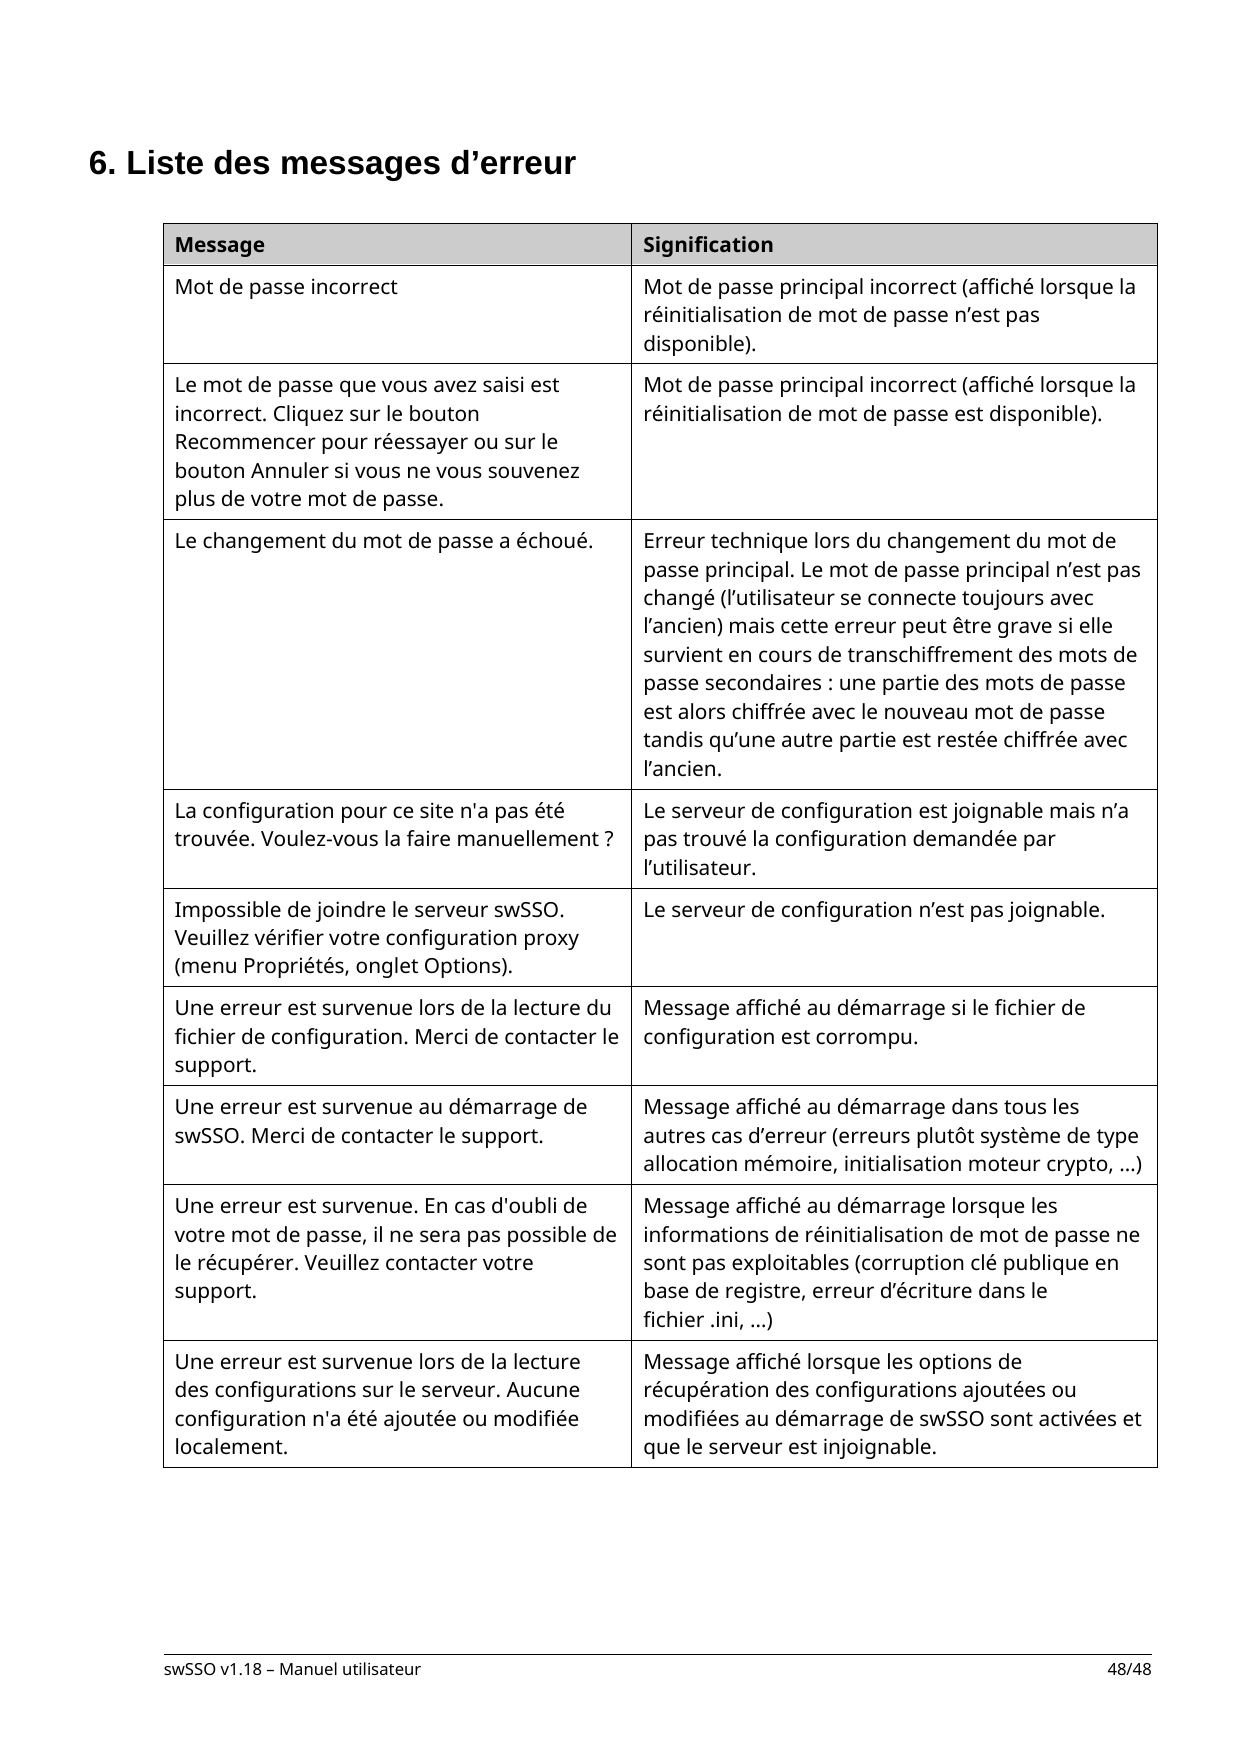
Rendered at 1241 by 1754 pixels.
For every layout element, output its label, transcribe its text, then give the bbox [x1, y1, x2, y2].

table_cell Mot de passe principal incorrect (affiché lorsque la réinitialisation de mot de passe n’est pas disponible). [632, 266, 1157, 363]
table_cell Le serveur de configuration n’est pas joignable. [632, 889, 1157, 986]
table_cell Message affiché au démarrage dans tous les autres cas d’erreur (erreurs plutôt système de type allocation mémoire, initialisation moteur crypto, …) [632, 1086, 1157, 1184]
table_cell Le mot de passe que vous avez saisi est incorrect. Cliquez sur le bouton Recommencer pour réessayer ou sur le bouton Annuler si vous ne vous souvenez plus de votre mot de passe. [164, 364, 631, 519]
table_cell Une erreur est survenue au démarrage de swSSO. Merci de contacter le support. [164, 1086, 631, 1184]
table_cell Le serveur de configuration est joignable mais n’a pas trouvé la configuration demandée par l’utilisateur. [632, 790, 1157, 887]
table_header Message [164, 224, 631, 264]
table_cell Erreur technique lors du changement du mot de passe principal. Le mot de passe principal n’est pas changé (l’utilisateur se connecte toujours avec l’ancien) mais cette erreur peut être grave si elle survient en cours de transchiffrement des mots de passe secondaires : une partie des mots de passe est alors chiffrée avec le nouveau mot de passe tandis qu’une autre partie est restée chiffrée avec l’ancien. [632, 520, 1157, 788]
table_cell Une erreur est survenue lors de la lecture du fichier de configuration. Merci de contacter le support. [164, 987, 631, 1085]
table_cell Impossible de joindre le serveur swSSO. Veuillez vérifier votre configuration proxy (menu Propriétés, onglet Options). [164, 889, 631, 986]
table_header Signification [632, 224, 1157, 264]
table_cell Message affiché lorsque les options de récupération des configurations ajoutées ou modifiées au démarrage de swSSO sont activées et que le serveur est injoignable. [632, 1341, 1157, 1467]
table_cell Une erreur est survenue lors de la lecture des configurations sur le serveur. Aucune configuration n'a été ajoutée ou modifiée localement. [164, 1341, 631, 1467]
table_cell La configuration pour ce site n'a pas été trouvée. Voulez-vous la faire manuellement ? [164, 790, 631, 887]
table_cell Le changement du mot de passe a échoué. [164, 520, 631, 788]
table_cell Une erreur est survenue. En cas d'oubli de votre mot de passe, il ne sera pas possible de le récupérer. Veuillez contacter votre support. [164, 1185, 631, 1340]
table_cell Message affiché au démarrage lorsque les informations de réinitialisation de mot de passe ne sont pas exploitables (corruption clé publique en base de registre, erreur d’écriture dans le fichier .ini, …) [632, 1185, 1157, 1340]
table_cell Mot de passe incorrect [164, 266, 631, 363]
subtitle Liste des messages d’erreur [89, 143, 1152, 182]
table_cell Mot de passe principal incorrect (affiché lorsque la réinitialisation de mot de passe est disponible). [632, 364, 1157, 519]
table_cell Message affiché au démarrage si le fichier de configuration est corrompu. [632, 987, 1157, 1085]
